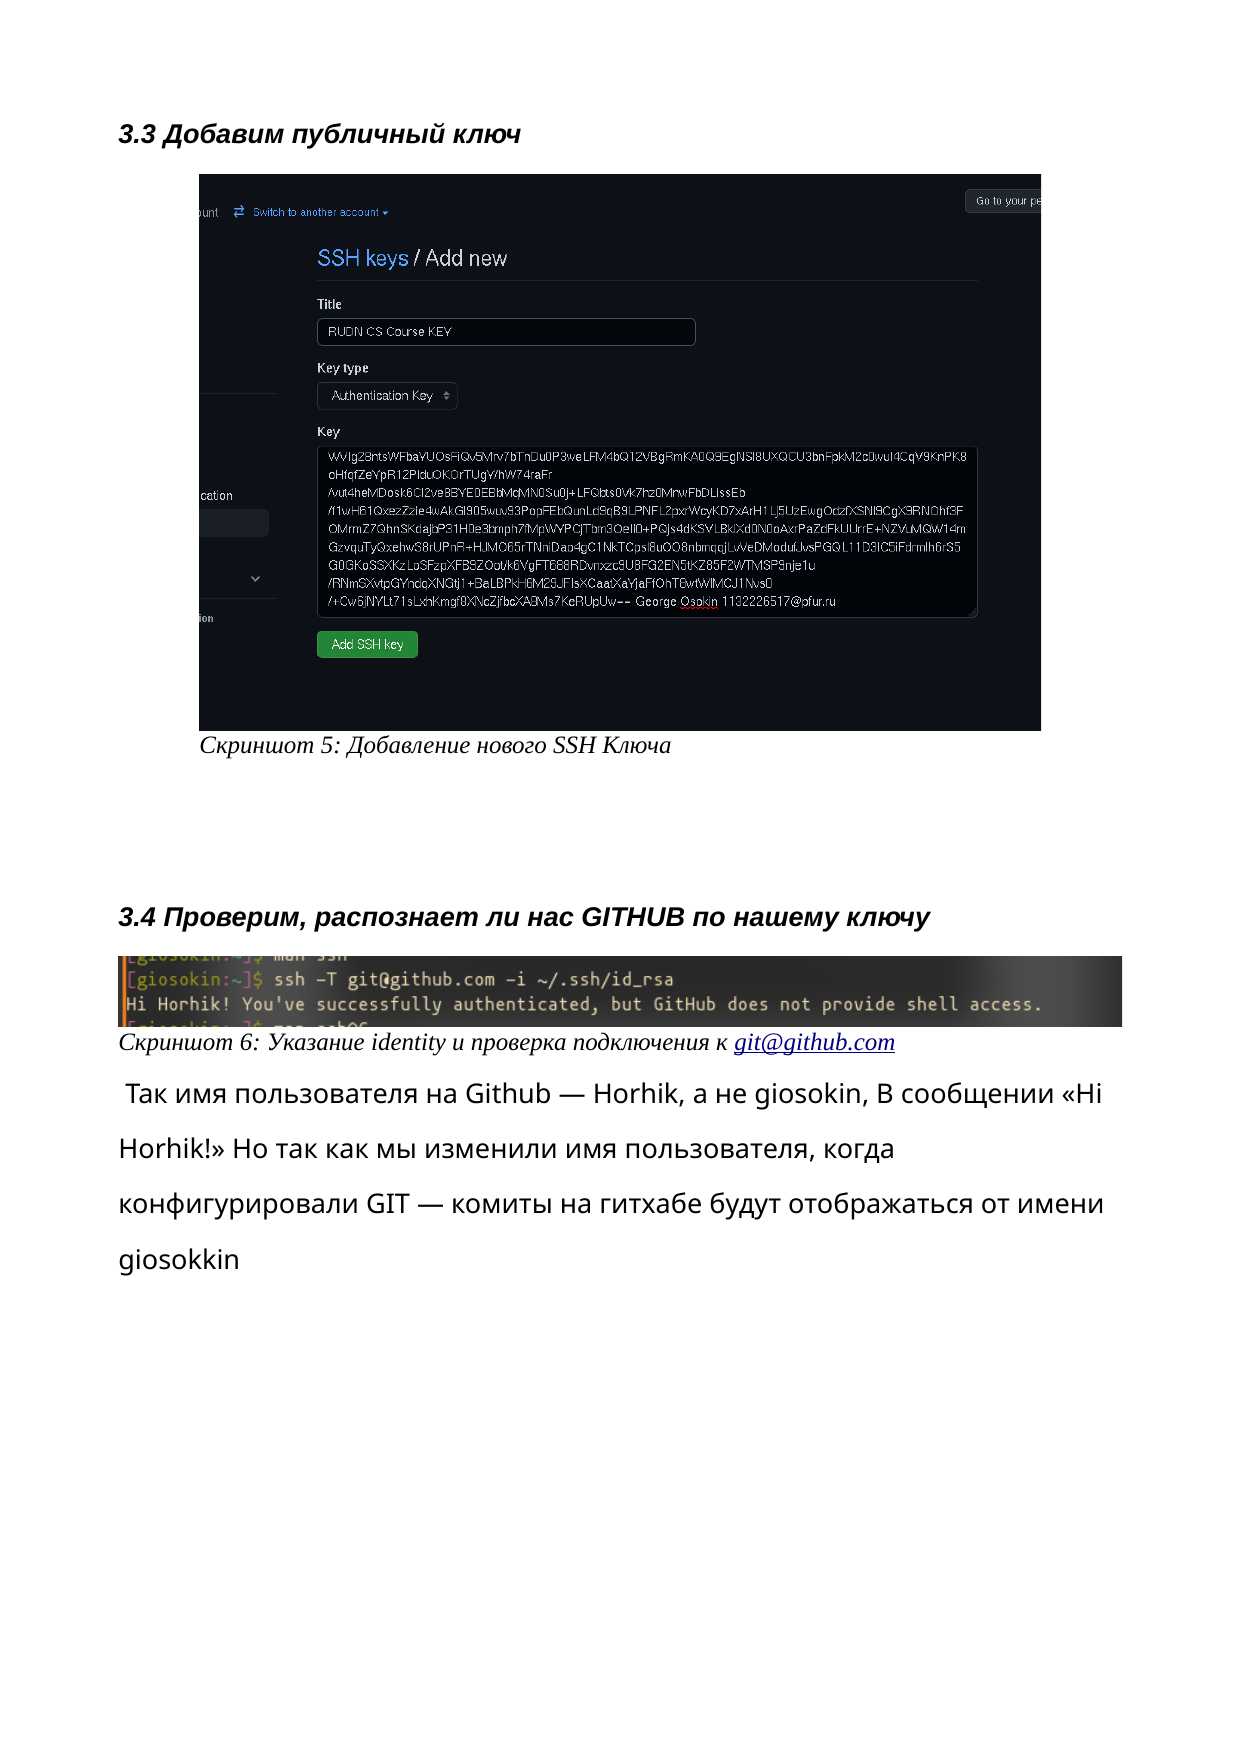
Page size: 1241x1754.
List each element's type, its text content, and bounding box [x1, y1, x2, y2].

subtitle 3.4 Проверим, распознает ли нас GITHUB по нашему ключу [118, 901, 1122, 932]
picture [118, 956, 1123, 1027]
text Скриншот 6: Указание identity и проверка подключения к git@github.com [118, 1027, 1122, 1056]
text Скриншот 5: Добавление нового SSH Ключа [199, 731, 1041, 759]
picture [199, 174, 1042, 731]
text Так имя пользователя на Github — Horhik, а не giosokin, В сообщении «Hi Horhik!» Но так как мы изменили имя пользователя, когда конфигурировали GIT — комиты на гитхабе будут отображаться от имени giosokkin [118, 1056, 1122, 1277]
text [118, 944, 1122, 956]
subtitle 3.3 Добавим публичный ключ [118, 118, 1122, 149]
